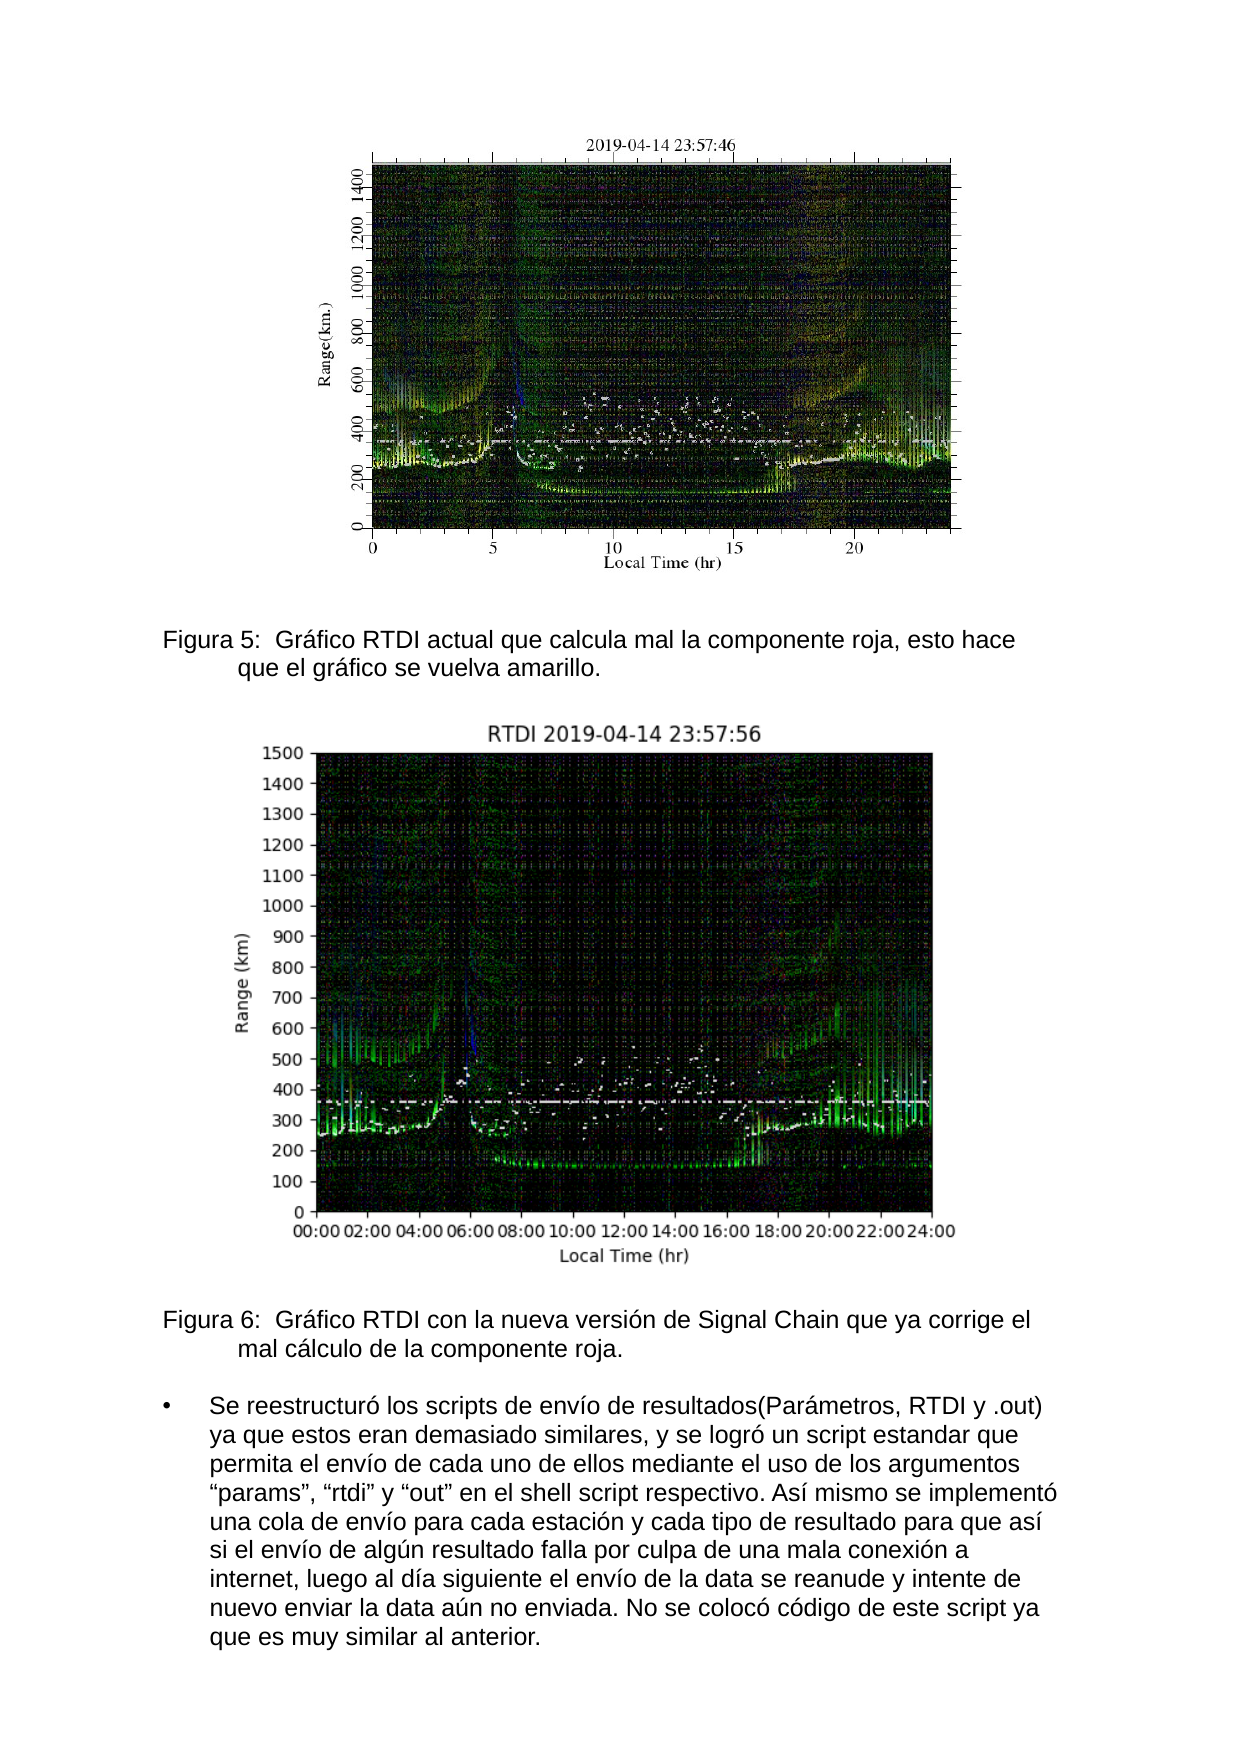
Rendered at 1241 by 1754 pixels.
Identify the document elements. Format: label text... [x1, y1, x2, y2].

picture [217, 682, 1011, 1277]
text Figura 6: Gráfico RTDI con la nueva versión de Signal Chain que ya corrige el mal cálculo de la componente roja. [162, 1305, 1065, 1363]
list Se reestructuró los scripts de envío de resultados(Parámetros, RTDI y .out) ya que estos eran demasiado similares, y se logró un script estandar que permita el envío de cada uno de ellos mediante el uso de los argumentos “params”, “rtdi” y “out” en el shell script respectivo. Así mismo se implementó una cola de envío para cada estación y cada tipo de resultado para que así si el envío de algún resultado falla por culpa de una mala conexión a internet, luego al día siguiente el envío de la data se reanude y intente de nuevo enviar la data aún no enviada. No se colocó código de este script ya que es muy similar al anterior. [162, 1391, 1065, 1650]
text Figura 5: Gráfico RTDI actual que calcula mal la componente roja, esto hace que el gráfico se vuelva amarillo. [162, 624, 1065, 682]
picture [294, 114, 999, 603]
